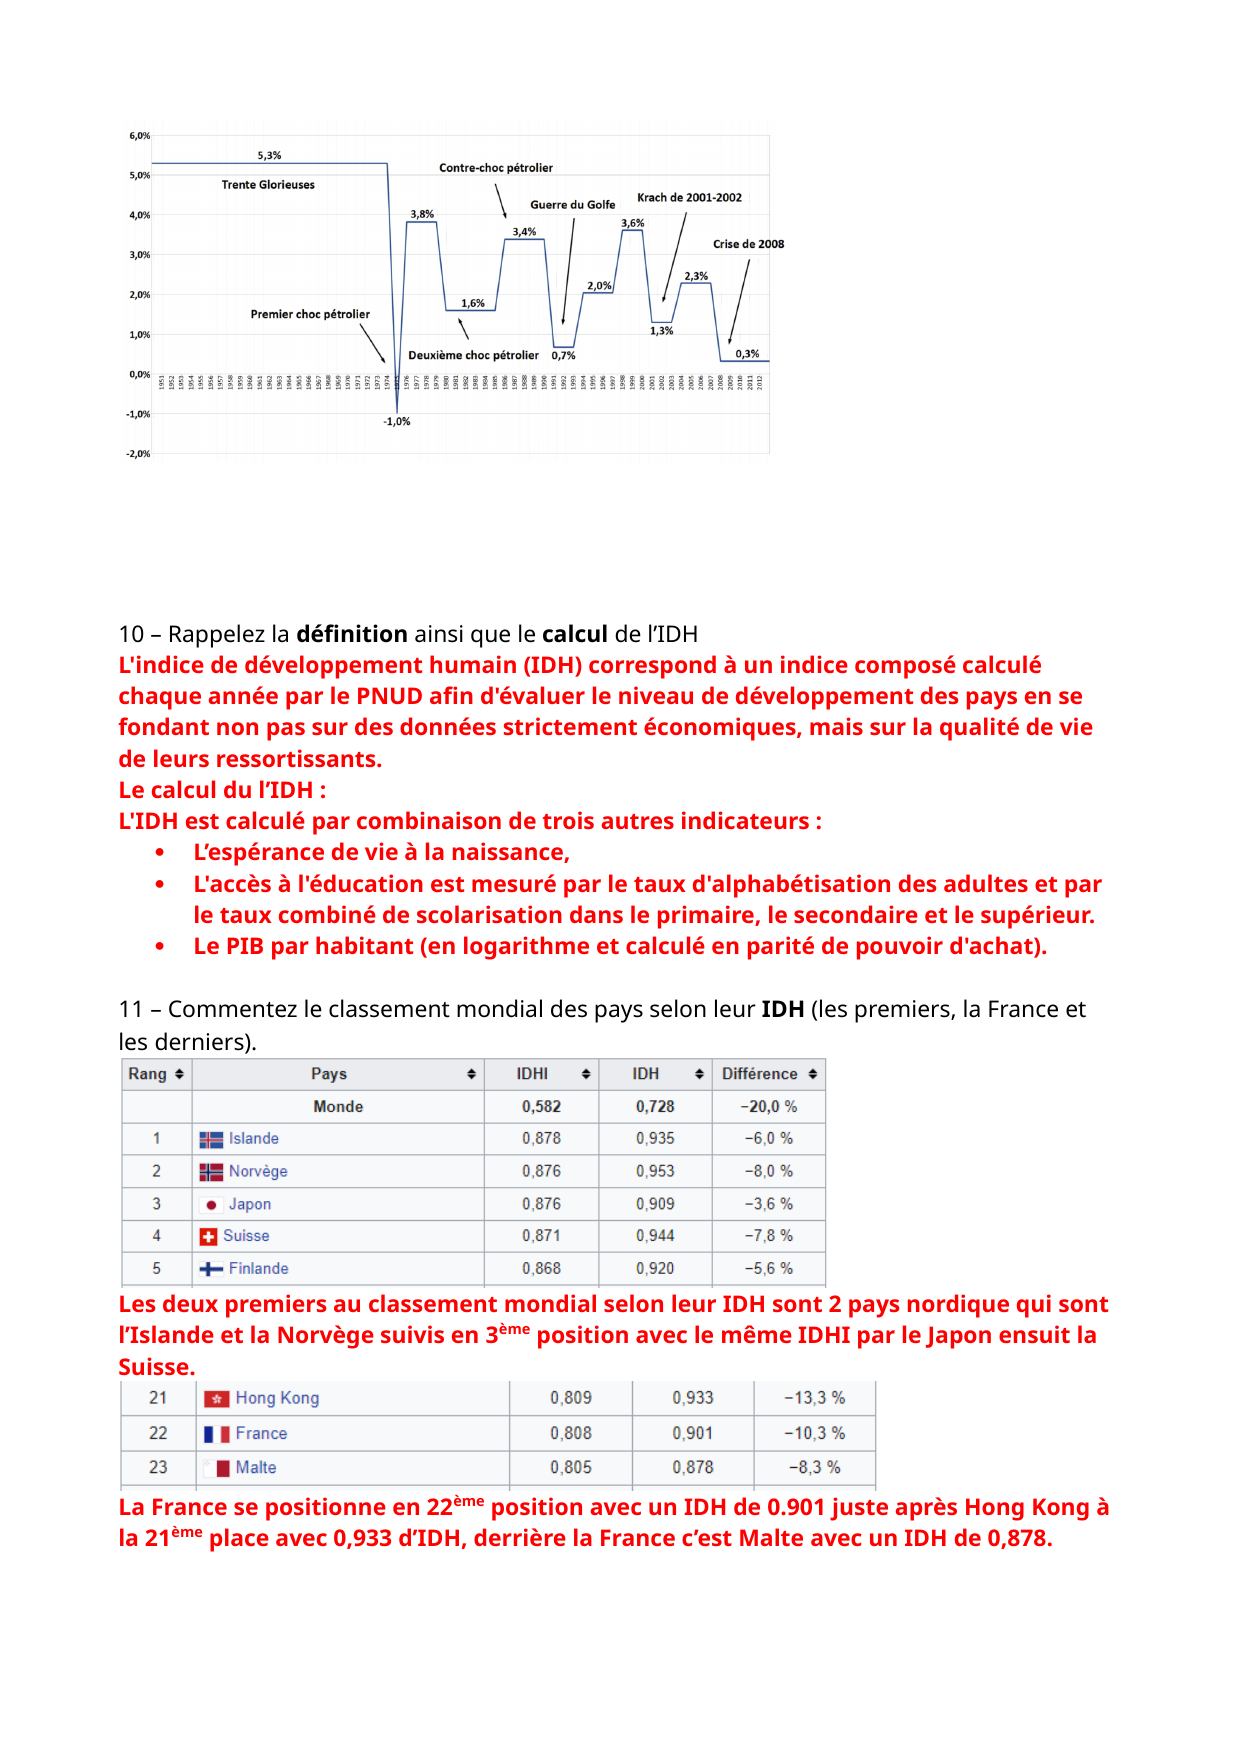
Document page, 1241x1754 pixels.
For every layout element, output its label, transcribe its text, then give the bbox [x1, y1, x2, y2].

text 10 – Rappelez la définition ainsi que le calcul de l’IDH [118, 618, 1122, 649]
text L'indice de développement humain (IDH) correspond à un indice composé calculé chaque année par le PNUD afin d'évaluer le niveau de développement des pays en se fondant non pas sur des données strictement économiques, mais sur la qualité de vie de leurs ressortissants. [118, 649, 1122, 774]
text L'IDH est calculé par combinaison de trois autres indicateurs : [118, 805, 1122, 836]
list L’espérance de vie à la naissance, [156, 836, 1122, 868]
text 11 – Commentez le classement mondial des pays selon leur IDH (les premiers, la France et les derniers). [118, 993, 1122, 1058]
list Le PIB par habitant (en logarithme et calculé en parité de pouvoir d'achat). [156, 930, 1122, 961]
text Les deux premiers au classement mondial selon leur IDH sont 2 pays nordique qui sont l’Islande et la Norvège suivis en 3ème position avec le même IDHI par le Japon ensuit la Suisse. [118, 1288, 1122, 1382]
text Le calcul du l’IDH : [118, 774, 1122, 805]
list L'accès à l'éducation est mesuré par le taux d'alphabétisation des adultes et par le taux combiné de scolarisation dans le primaire, le secondaire et le supérieur. [156, 868, 1122, 930]
text La France se positionne en 22ème position avec un IDH de 0.901 juste après Hong Kong à la 21ème place avec 0,933 d’IDH, derrière la France c’est Malte avec un IDH de 0,878. [118, 1491, 1122, 1553]
